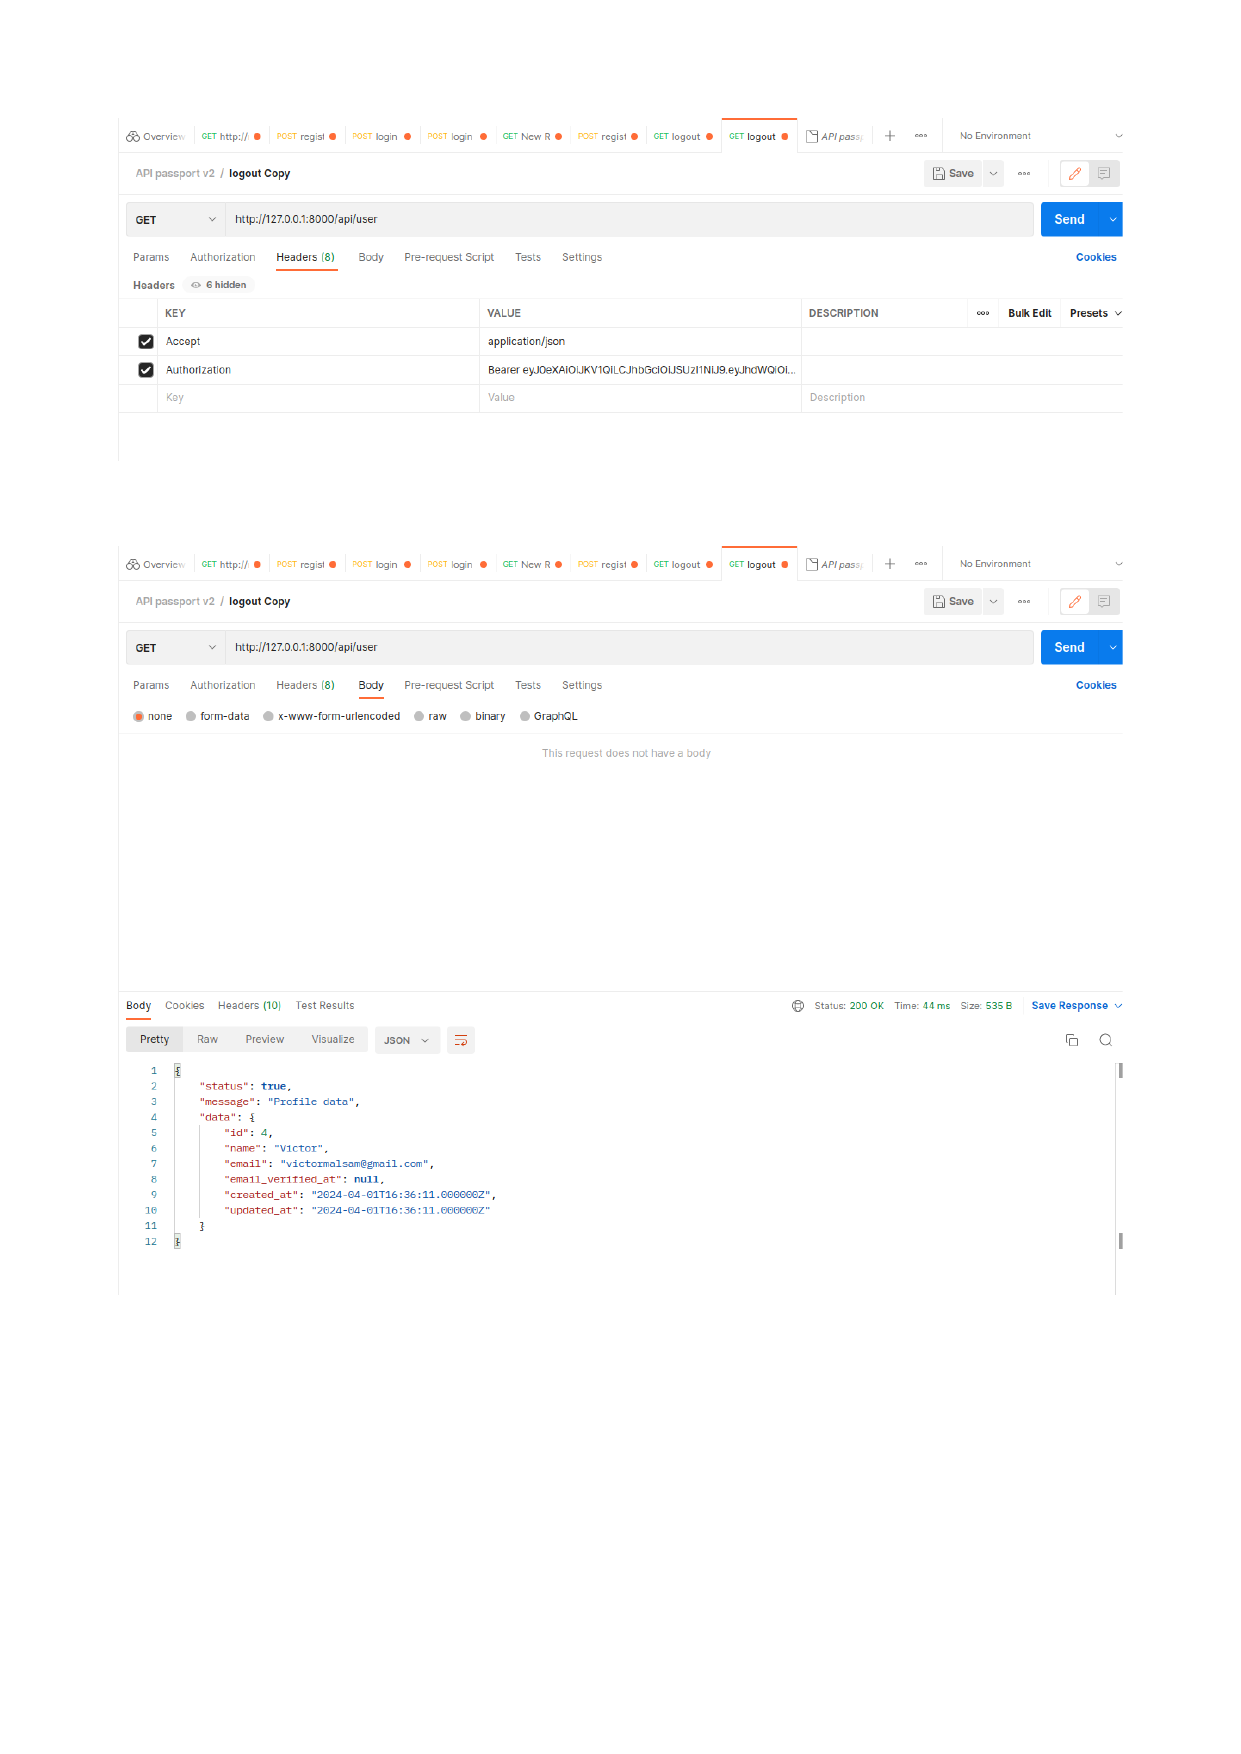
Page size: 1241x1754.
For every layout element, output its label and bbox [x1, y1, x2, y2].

picture [118, 118, 1123, 461]
picture [118, 546, 1123, 1295]
